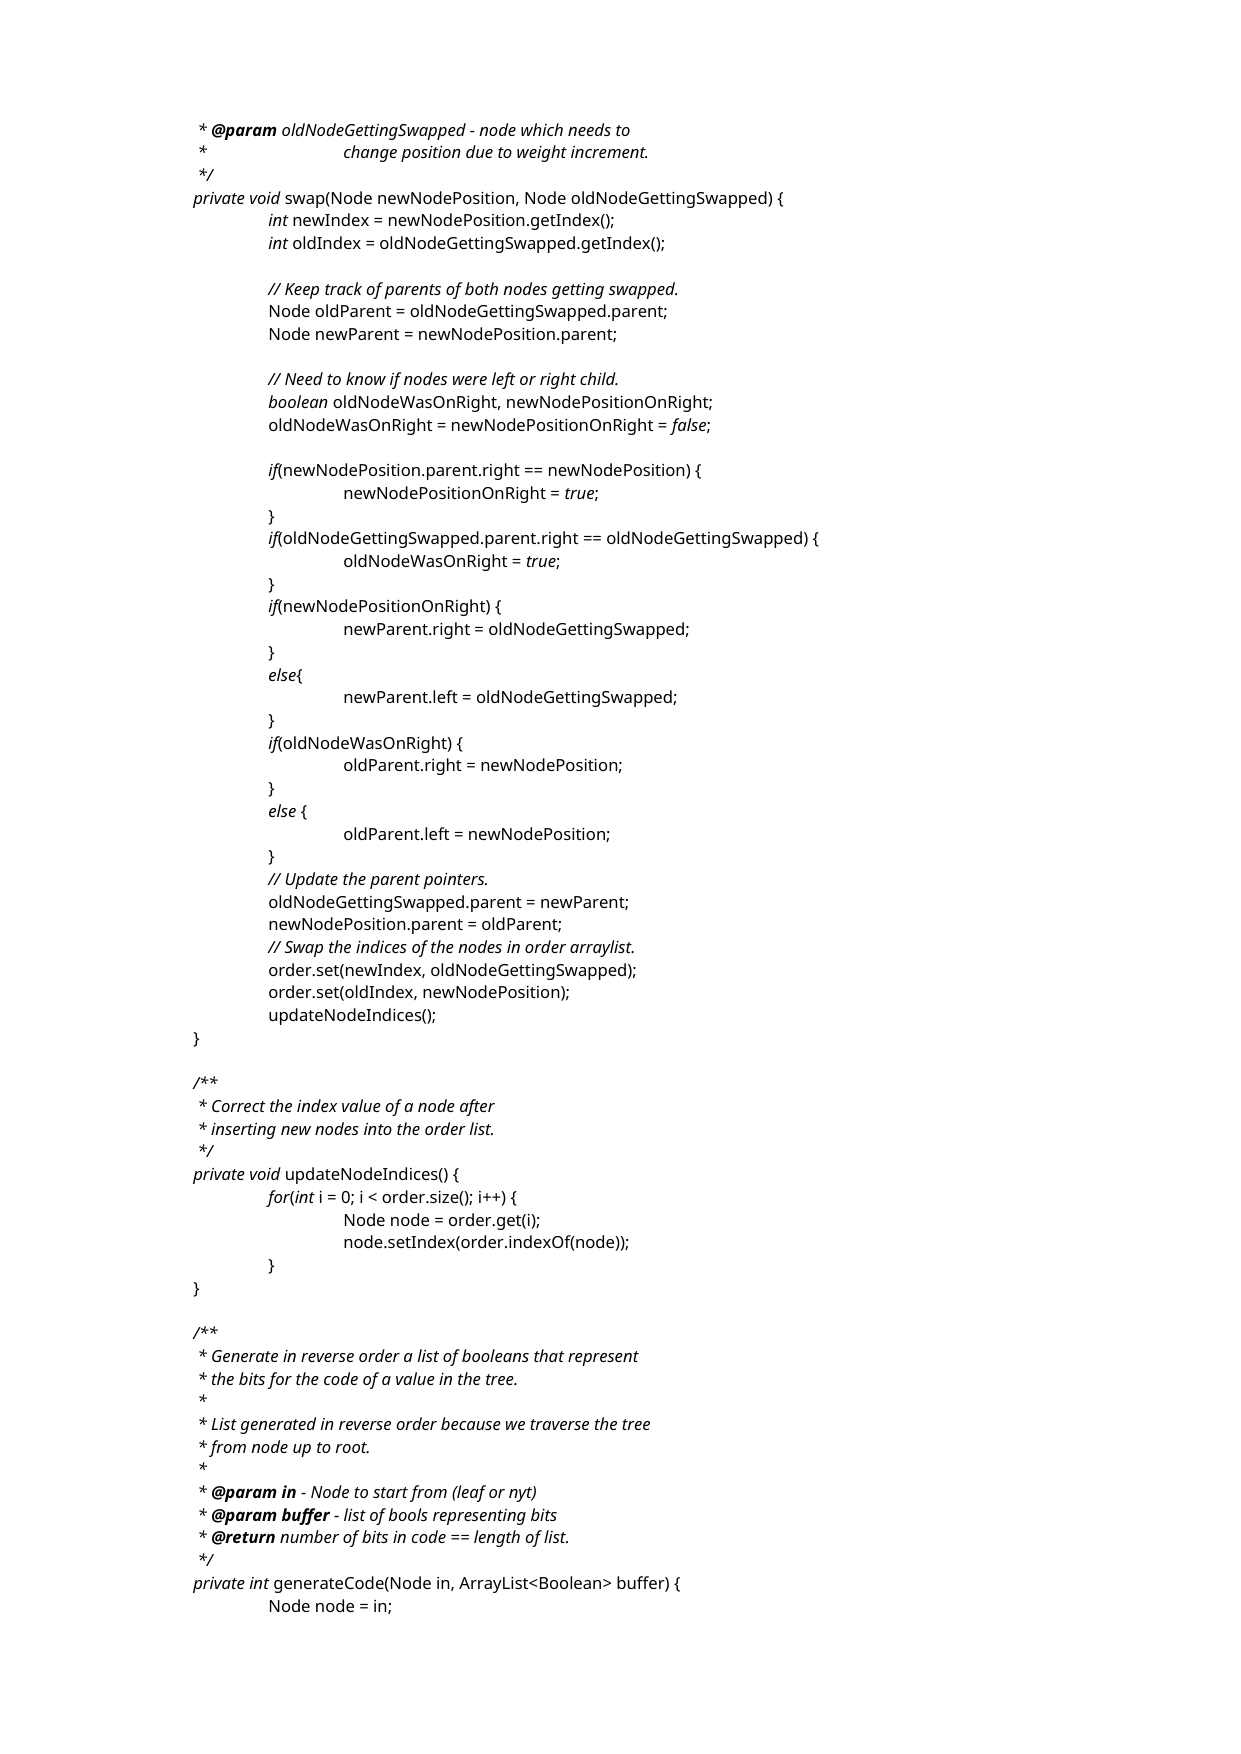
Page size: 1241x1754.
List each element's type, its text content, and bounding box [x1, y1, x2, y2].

text * @param oldNodeGettingSwapped - node which needs to * change position due to weight increment. */ private void swap(Node newNodePosition, Node oldNodeGettingSwapped) { int newIndex = newNodePosition.getIndex(); int oldIndex = oldNodeGettingSwapped.getIndex(); // Keep track of parents of both nodes getting swapped. Node oldParent = oldNodeGettingSwapped.parent; Node newParent = newNodePosition.parent; // Need to know if nodes were left or right child. boolean oldNodeWasOnRight, newNodePositionOnRight; oldNodeWasOnRight = newNodePositionOnRight = false; if(newNodePosition.parent.right == newNodePosition) { newNodePositionOnRight = true; } if(oldNodeGettingSwapped.parent.right == oldNodeGettingSwapped) { oldNodeWasOnRight = true; } if(newNodePositionOnRight) { newParent.right = oldNodeGettingSwapped; } else{ newParent.left = oldNodeGettingSwapped; } if(oldNodeWasOnRight) { oldParent.right = newNodePosition; } else { oldParent.left = newNodePosition; } // Update the parent pointers. oldNodeGettingSwapped.parent = newParent; newNodePosition.parent = oldParent; // Swap the indices of the nodes in order arraylist. order.set(newIndex, oldNodeGettingSwapped); order.set(oldIndex, newNodePosition); updateNodeIndices(); } /** * Correct the index value of a node after * inserting new nodes into the order list. */ private void updateNodeIndices() { for(int i = 0; i < order.size(); i++) { Node node = order.get(i); node.setIndex(order.indexOf(node)); } } /** * Generate in reverse order a list of booleans that represent * the bits for the code of a value in the tree. * * List generated in reverse order because we traverse the tree * from node up to root. * * @param in - Node to start from (leaf or nyt) * @param buffer - list of bools representing bits * @return number of bits in code == length of list. */ private int generateCode(Node in, ArrayList<Boolean> buffer) { Node node = in; [118, 118, 1122, 1617]
